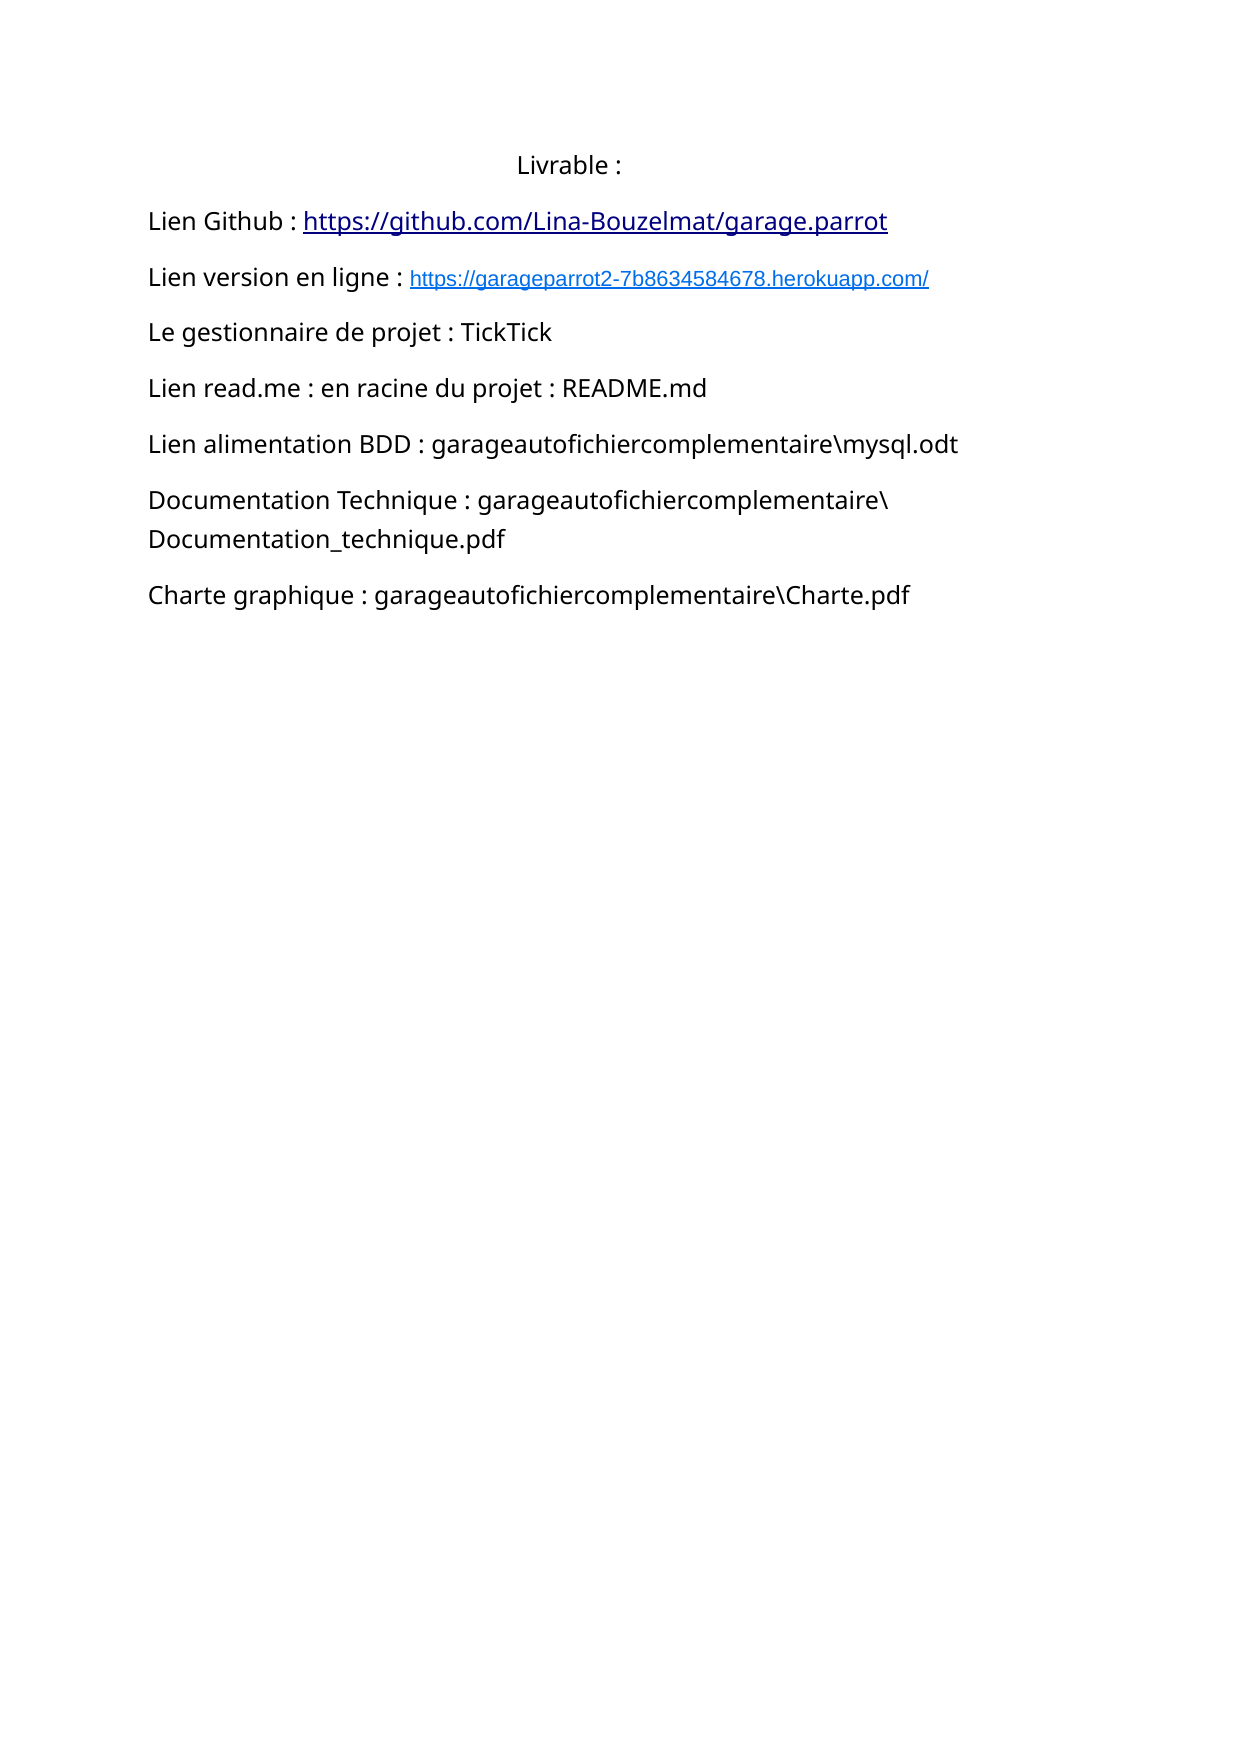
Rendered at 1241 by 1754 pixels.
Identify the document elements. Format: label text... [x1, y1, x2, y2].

text Lien alimentation BDD : garageautofichiercomplementaire\mysql.odt [148, 427, 1093, 461]
text Livrable : [148, 148, 1093, 182]
text Charte graphique : garageautofichiercomplementaire\Charte.pdf [148, 578, 1093, 612]
text Le gestionnaire de projet : TickTick [148, 315, 1093, 349]
text Lien read.me : en racine du projet : README.md [148, 371, 1093, 405]
text Lien version en ligne : https://garageparrot2-7b8634584678.herokuapp.com/ [148, 259, 1093, 293]
text Documentation Technique : garageautofichiercomplementaire\Documentation_technique.pdf [148, 483, 1093, 556]
text Lien Github : https://github.com/Lina-Bouzelmat/garage.parrot [148, 203, 1093, 237]
